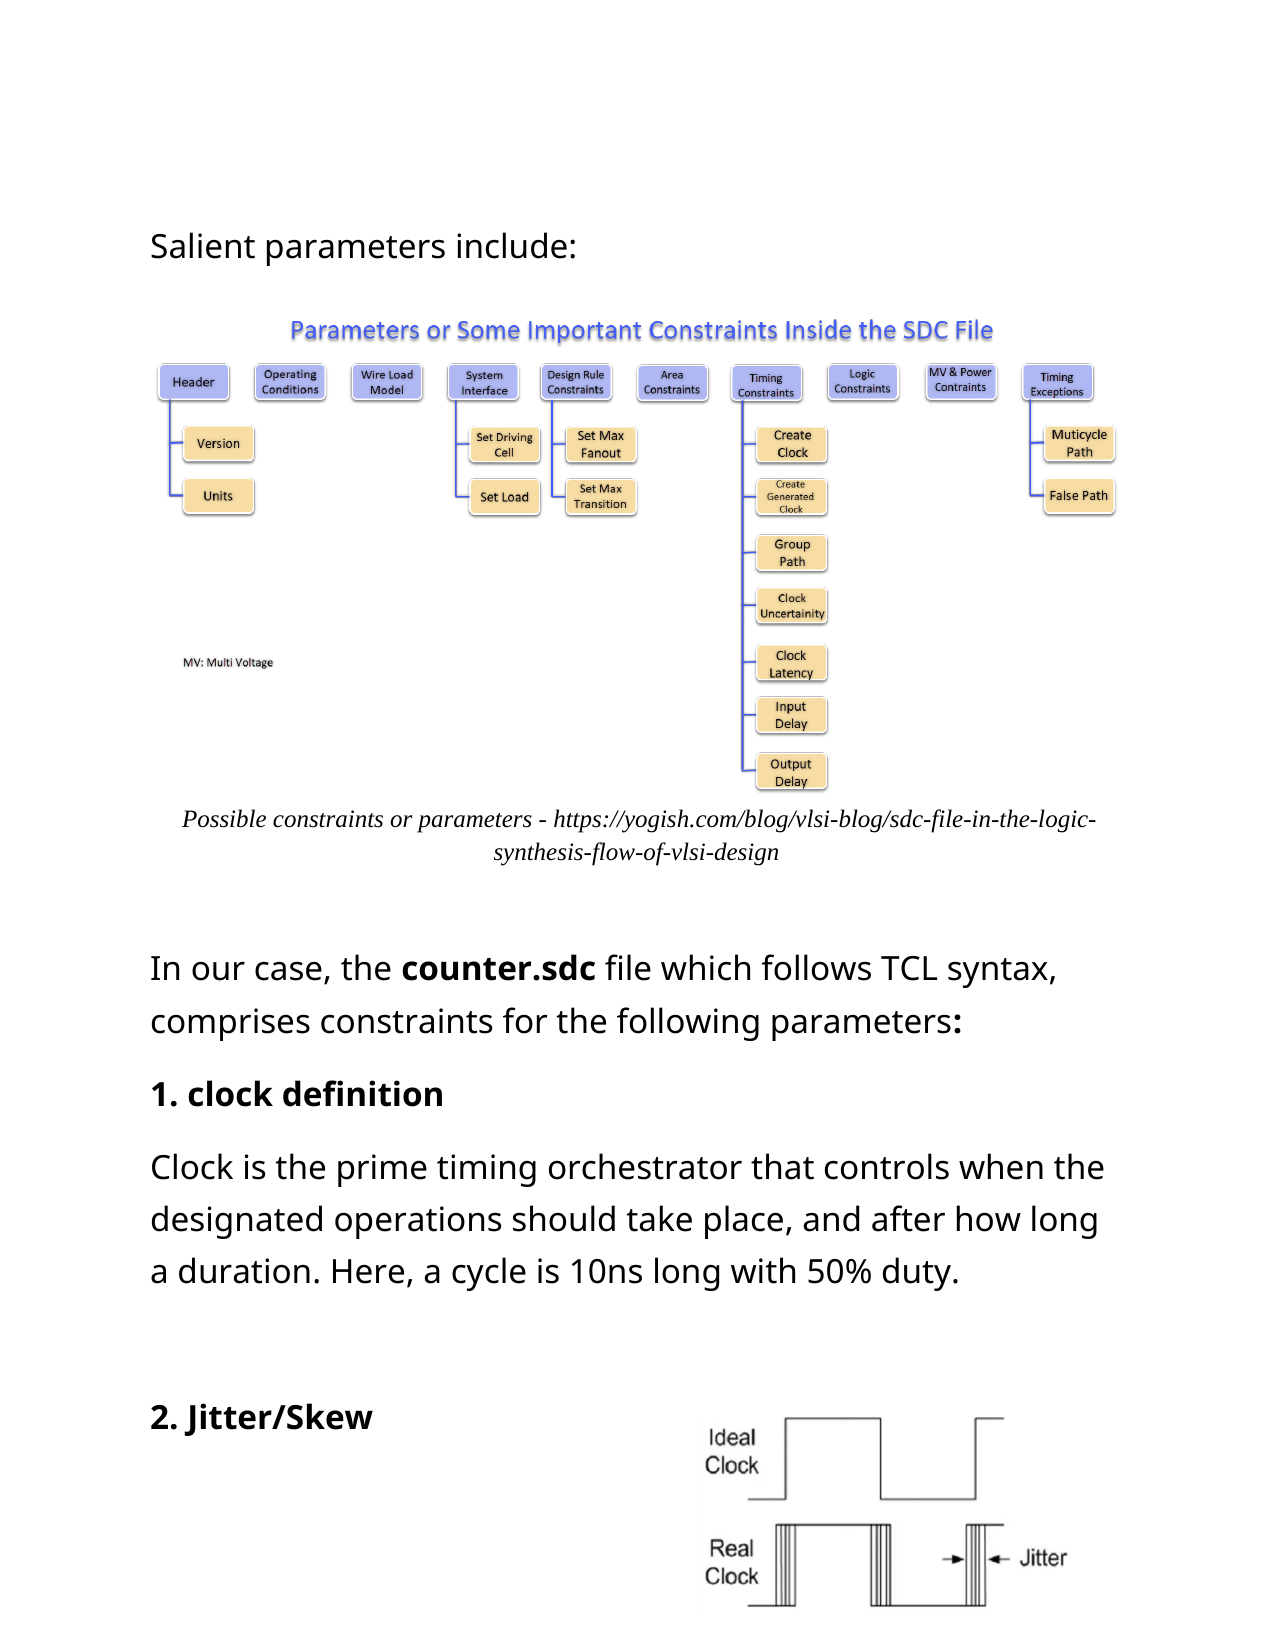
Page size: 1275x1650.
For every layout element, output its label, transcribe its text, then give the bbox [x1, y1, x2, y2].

text 1. clock definition [150, 1070, 1125, 1116]
picture [150, 308, 1125, 800]
text Salient parameters include: [150, 223, 1125, 268]
text Clock is the prime timing orchestrator that controls when the designated operations should take place, and after how long a duration. Here, a cycle is 10ns long with 50% duty. [150, 1143, 1125, 1293]
text In our case, the counter.sdc file which follows TCL syntax, comprises constraints for the following parameters: [150, 945, 1125, 1043]
text 2. Jitter/Skew [150, 1394, 1125, 1439]
picture [697, 1412, 1073, 1616]
text Possible constraints or parameters - https://yogish.com/blog/vlsi-blog/sdc-file-in-the-logic-synthesis-flow-of-vlsi-design [150, 800, 1125, 865]
